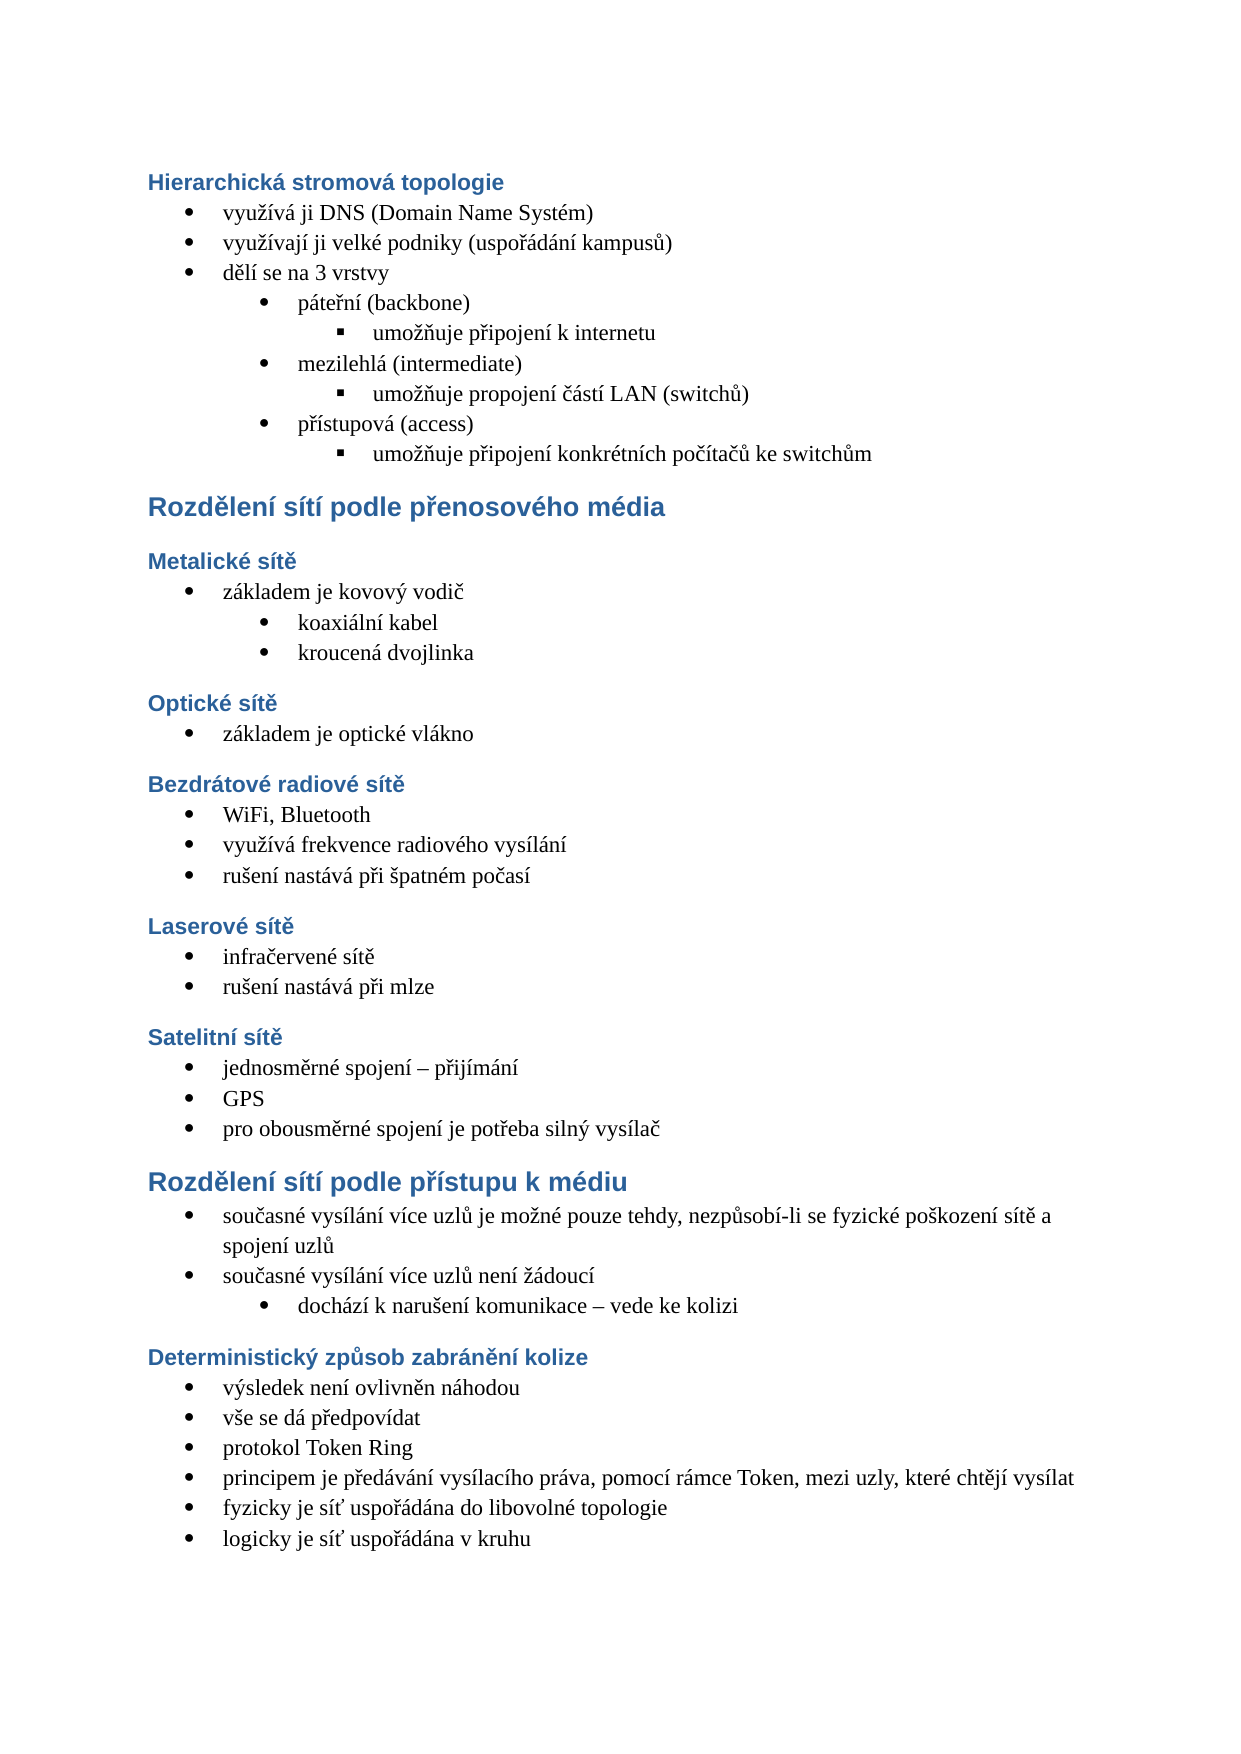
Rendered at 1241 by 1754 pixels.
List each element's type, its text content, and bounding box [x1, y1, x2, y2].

list dochází k narušení komunikace – vede ke kolizi [260, 1292, 1093, 1319]
list přístupová (access) [260, 410, 1093, 436]
list koaxiální kabel [260, 608, 1093, 635]
list vše se dá předpovídat [185, 1404, 1093, 1430]
subtitle Deterministický způsob zabránění kolize [148, 1343, 1093, 1370]
list využívá ji DNS (Domain Name Systém) [185, 199, 1093, 225]
list umožňuje propojení částí LAN (switchů) [335, 380, 1093, 406]
list pro obousměrné spojení je potřeba silný vysílač [185, 1115, 1093, 1141]
list fyzicky je síť uspořádána do libovolné topologie [185, 1494, 1093, 1521]
list výsledek není ovlivněn náhodou [185, 1374, 1093, 1400]
list GPS [185, 1084, 1093, 1111]
list současné vysílání více uzlů není žádoucí [185, 1262, 1093, 1288]
list logicky je síť uspořádána v kruhu [185, 1525, 1093, 1551]
list jednosměrné spojení – přijímání [185, 1054, 1093, 1081]
list rušení nastává při mlze [185, 973, 1093, 999]
list umožňuje připojení k internetu [335, 319, 1093, 346]
list protokol Token Ring [185, 1434, 1093, 1460]
subtitle Rozdělení sítí podle přístupu k médiu [148, 1166, 1093, 1197]
list základem je optické vlákno [185, 720, 1093, 746]
list mezilehlá (intermediate) [260, 350, 1093, 376]
list WiFi, Bluetooth [185, 801, 1093, 828]
list páteřní (backbone) [260, 289, 1093, 316]
list infračervené sítě [185, 943, 1093, 969]
subtitle Optické sítě [148, 690, 1093, 716]
subtitle Hierarchická stromová topologie [148, 168, 1093, 195]
subtitle Metalické sítě [148, 548, 1093, 574]
list současné vysílání více uzlů je možné pouze tehdy, nezpůsobí-li se fyzické poškození sítě a spojení uzlů [185, 1202, 1093, 1258]
subtitle Rozdělení sítí podle přenosového média [148, 491, 1093, 523]
list dělí se na 3 vrstvy [185, 259, 1093, 285]
list využívá frekvence radiového vysílání [185, 831, 1093, 858]
list umožňuje připojení konkrétních počítačů ke switchům [335, 440, 1093, 467]
subtitle Satelitní sítě [148, 1024, 1093, 1051]
list kroucená dvojlinka [260, 639, 1093, 665]
subtitle Bezdrátové radiové sítě [148, 771, 1093, 797]
list základem je kovový vodič [185, 578, 1093, 605]
list využívají ji velké podniky (uspořádání kampusů) [185, 229, 1093, 255]
list rušení nastává při špatném počasí [185, 862, 1093, 888]
list principem je předávání vysílacího práva, pomocí rámce Token, mezi uzly, které chtějí vysílat [185, 1464, 1093, 1491]
subtitle Laserové sítě [148, 913, 1093, 939]
